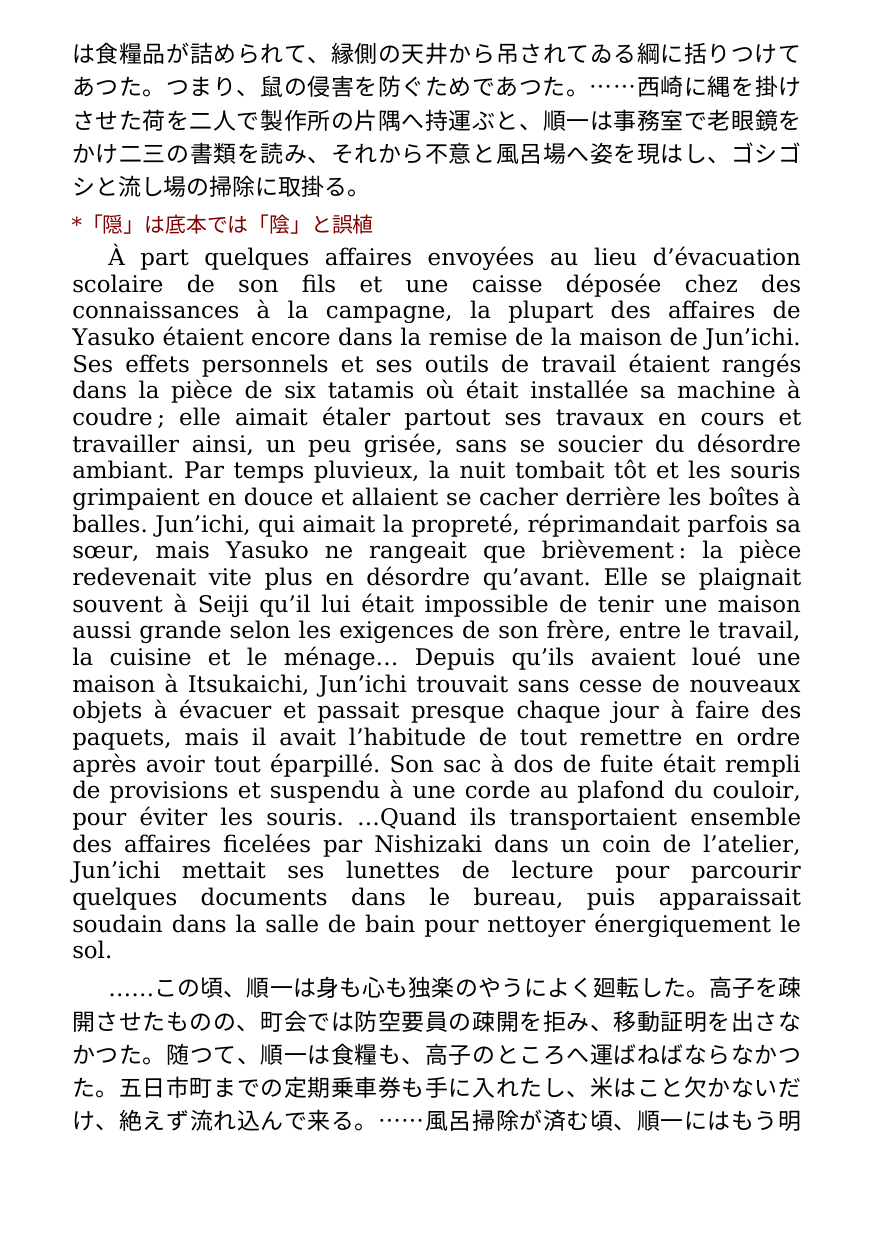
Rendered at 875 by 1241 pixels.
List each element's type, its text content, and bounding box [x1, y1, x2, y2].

text *「隠」は底本では「陰」と誤植 [71, 208, 803, 238]
text ……この頃、順一は身も心も独楽のやうによく廻転した。高子を疎開させたものの、町会では防空要員の疎開を拒み、移動証明を出さなかつた。随つて、順一は食糧も、高子のところへ運ばねばならなかつた。五日市町までの定期乗車券も手に入れたし、米はこと欠かないだけ、絶えず流れ込んで来る。……風呂掃除が済む頃、順一にはもう明 [72, 970, 802, 1136]
text À part quelques affaires envoyées au lieu d’évacuation scolaire de son fils et une caisse déposée chez des connaissances à la campagne, la plupart des affaires de Yasuko étaient encore dans la remise de la maison de Jun’ichi. Ses effets personnels et ses outils de travail étaient rangés dans la pièce de six tatamis où était installée sa machine à coudre ; elle aimait étaler partout ses travaux en cours et travailler ainsi, un peu grisée, sans se soucier du désordre ambiant. Par temps pluvieux, la nuit tombait tôt et les souris grimpaient en douce et allaient se cacher derrière les boîtes à balles. Jun’ichi, qui aimait la propreté, réprimandait parfois sa sœur, mais Yasuko ne rangeait que brièvement : la pièce redevenait vite plus en désordre qu’avant. Elle se plaignait souvent à Seiji qu’il lui était impossible de tenir une maison aussi grande selon les exigences de son frère, entre le travail, la cuisine et le ménage… Depuis qu’ils avaient loué une maison à Itsukaichi, Jun’ichi trouvait sans cesse de nouveaux objets à évacuer et passait presque chaque jour à faire des paquets, mais il avait l’habitude de tout remettre en ordre après avoir tout éparpillé. Son sac à dos de fuite était rempli de provisions et suspendu à une corde au plafond du couloir, pour éviter les souris. …Quand ils transportaient ensemble des affaires ficelées par Nishizaki dans un coin de l’atelier, Jun’ichi mettait ses lunettes de lecture pour parcourir quelques documents dans le bureau, puis apparaissait soudain dans la salle de bain pour nettoyer énergiquement le sol. [72, 244, 802, 964]
text は食糧品が詰められて、縁側の天井から吊されてゐる綱に括りつけてあつた。つまり、鼠の侵害を防ぐためであつた。……西崎に縄を掛けさせた荷を二人で製作所の片隅へ持運ぶと、順一は事務室で老眼鏡をかけ二三の書類を読み、それから不意と風呂場へ姿を現はし、ゴシゴシと流し場の掃除に取掛る。 [72, 36, 802, 202]
